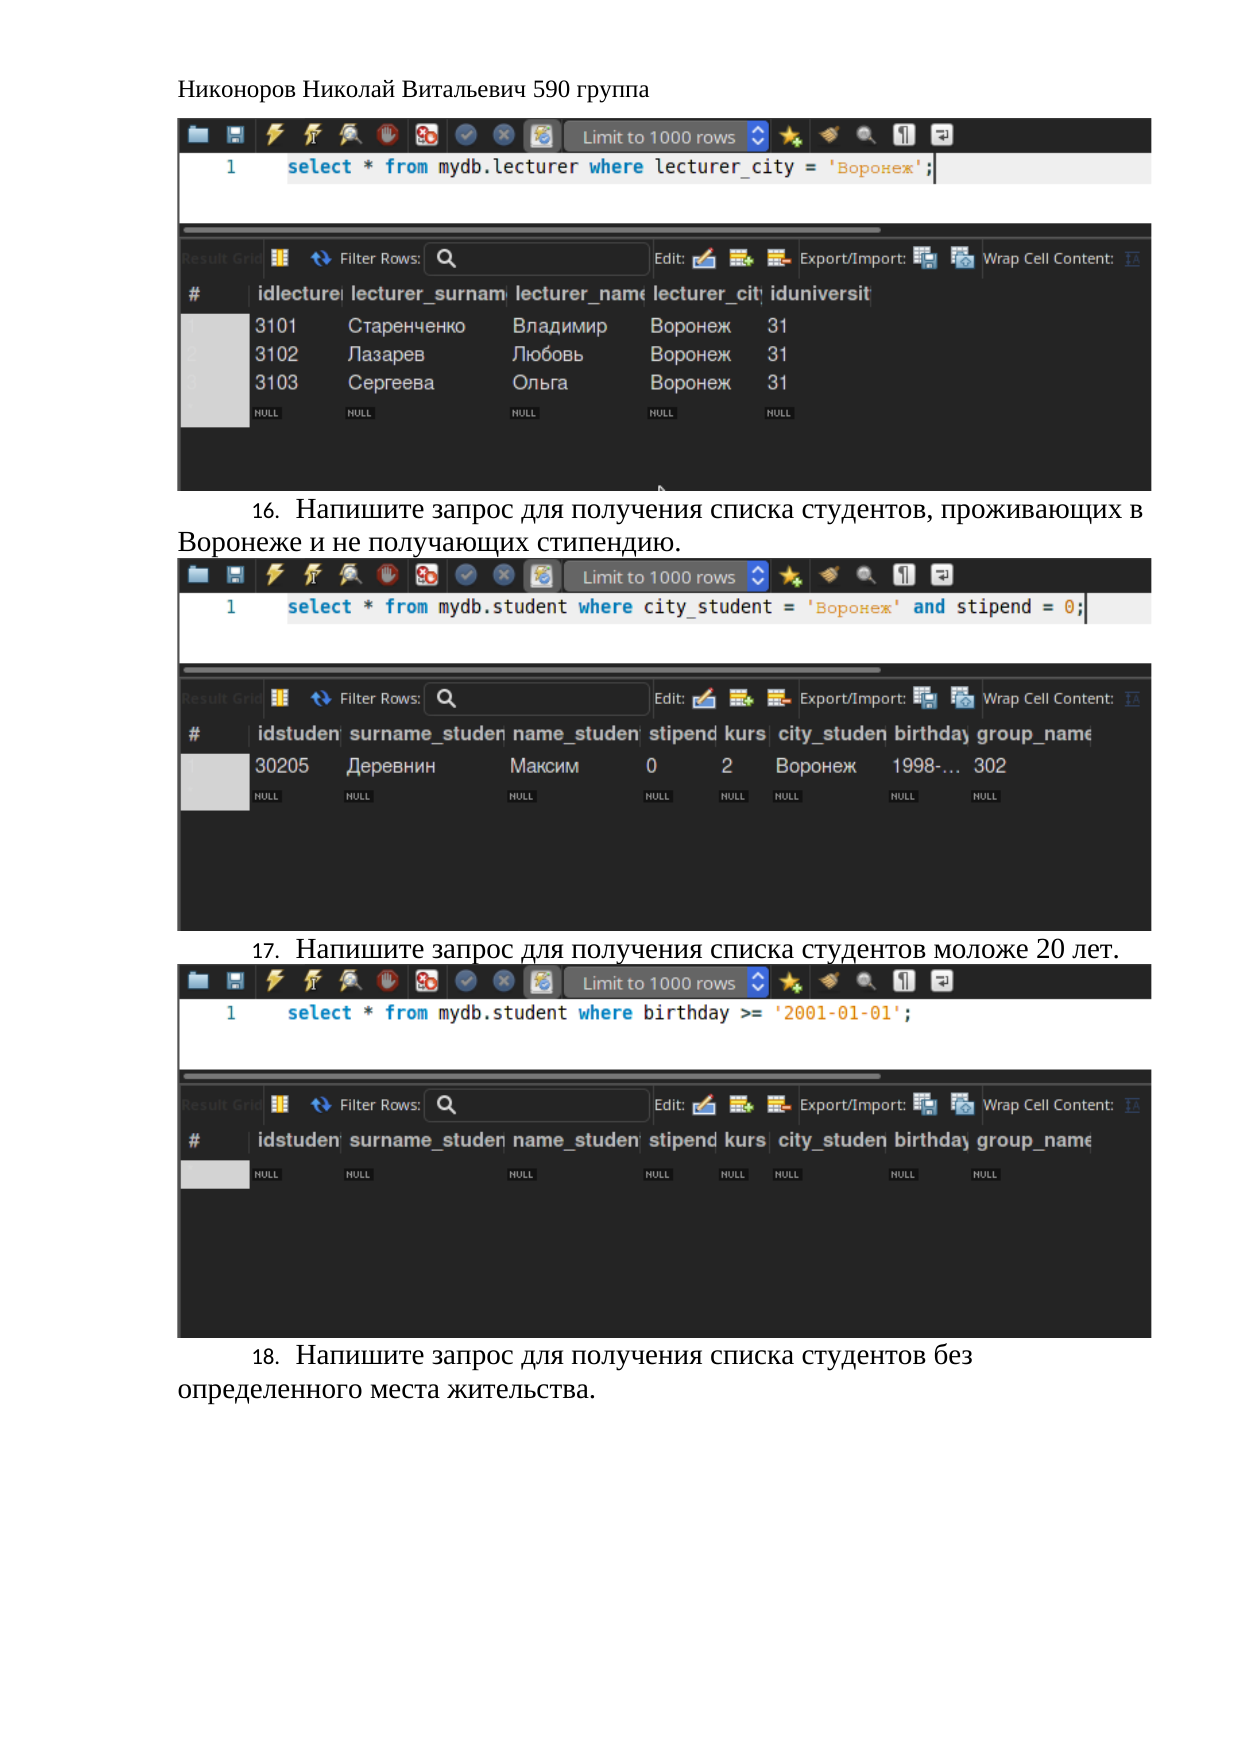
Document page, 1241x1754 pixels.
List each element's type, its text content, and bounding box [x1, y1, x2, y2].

list Напишите запрос для получения списка студентов, проживающих в Воронеже и не получающих стипендию. [177, 491, 1152, 558]
picture [177, 964, 1152, 1338]
list Напишите запрос для получения списка студентов без определенного места жительства. [177, 1338, 1152, 1404]
picture [177, 558, 1152, 931]
list Напишите запрос для получения списка студентов моложе 20 лет. [177, 931, 1152, 964]
picture [177, 118, 1152, 491]
